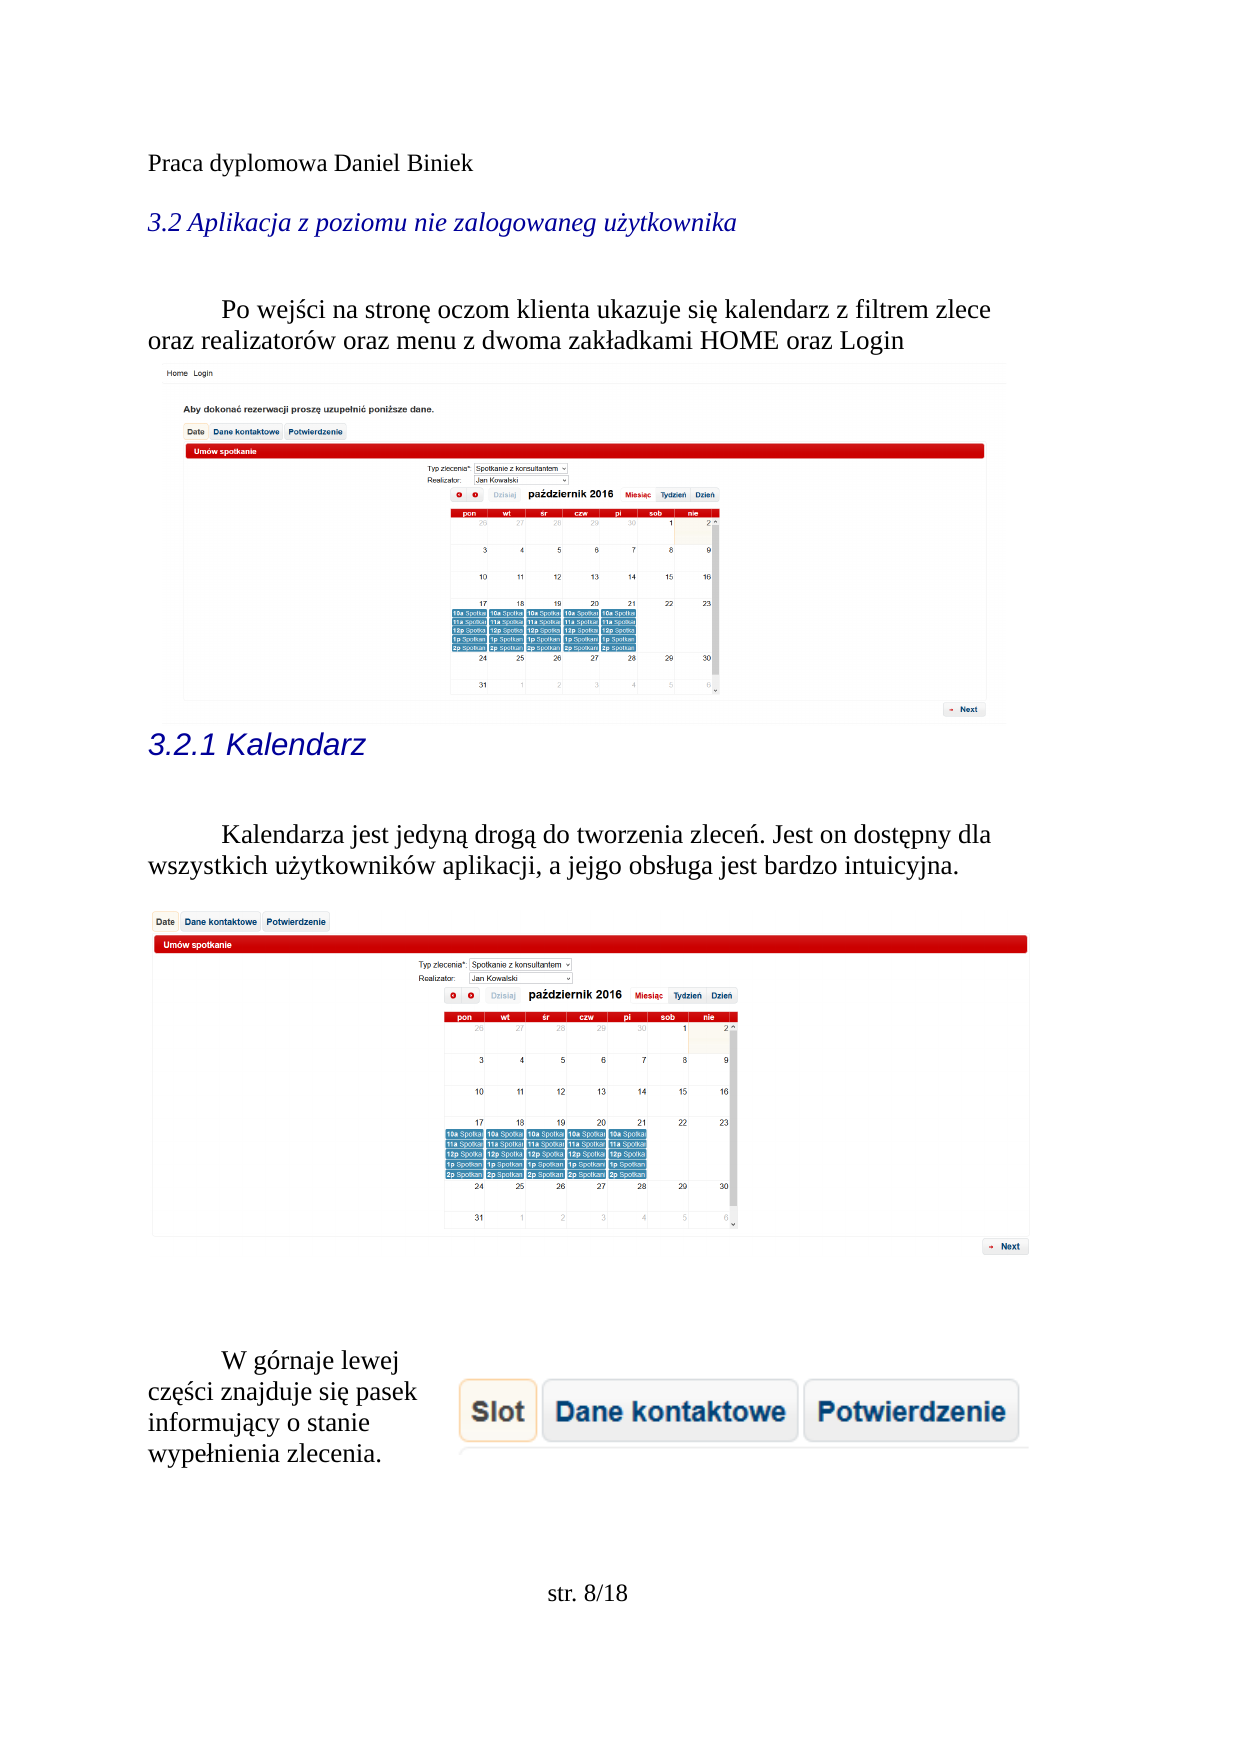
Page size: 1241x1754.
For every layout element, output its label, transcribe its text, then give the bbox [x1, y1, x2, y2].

text Kalendarza jest jedyną drogą do tworzenia zleceń. Jest on dostępny dla wszystkich użytkowników aplikacji, a jejgo obsługa jest bardzo intuicyjna. [148, 818, 1028, 880]
text Po wejści na stronę oczom klienta ukazuje się kalendarz z filtrem zlece oraz realizatorów oraz menu z dwoma zakładkami HOME oraz Login [148, 293, 1028, 355]
text W górnaje lewej części znajduje się pasek informujący o stanie wypełnienia zlecenia. [148, 1344, 1028, 1469]
subtitle 3.2 Aplikacja z poziomu nie zalogowaneg użytkownika [148, 206, 1028, 237]
subtitle 3.2.1 Kalendarz [148, 393, 1028, 762]
picture [162, 361, 1007, 726]
picture [150, 910, 1031, 1257]
picture [453, 1368, 1029, 1455]
